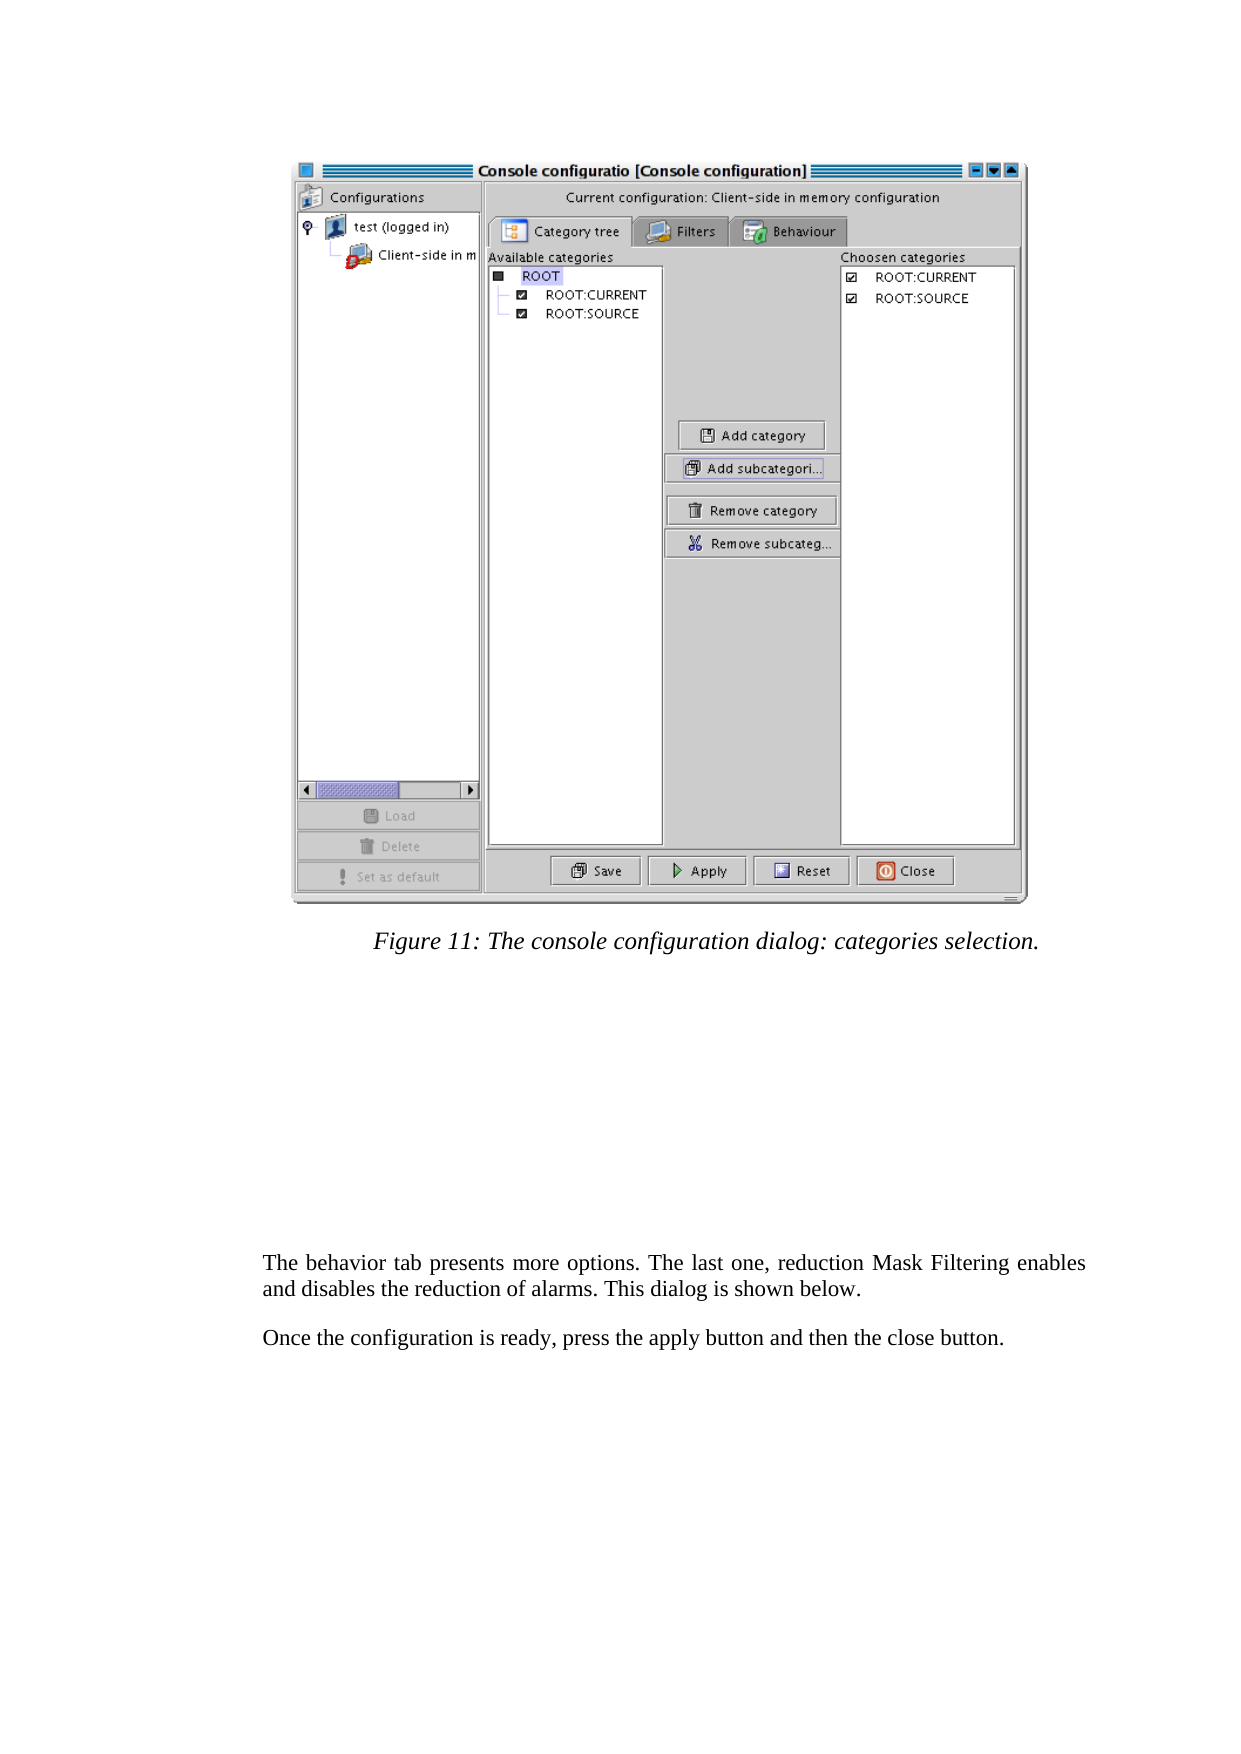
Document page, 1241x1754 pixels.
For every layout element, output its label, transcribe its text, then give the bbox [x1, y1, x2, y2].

text The behavior tab presents more options. The last one, reduction Mask Filtering enables and disables the reduction of alarms. This dialog is shown below. [262, 1190, 1087, 1302]
text [262, 150, 1087, 160]
text Once the configuration is ready, press the apply button and then the close button. [262, 1324, 1087, 1351]
picture [290, 160, 1028, 904]
text Figure 11: The console configuration dialog: categories selection. [216, 926, 1197, 955]
